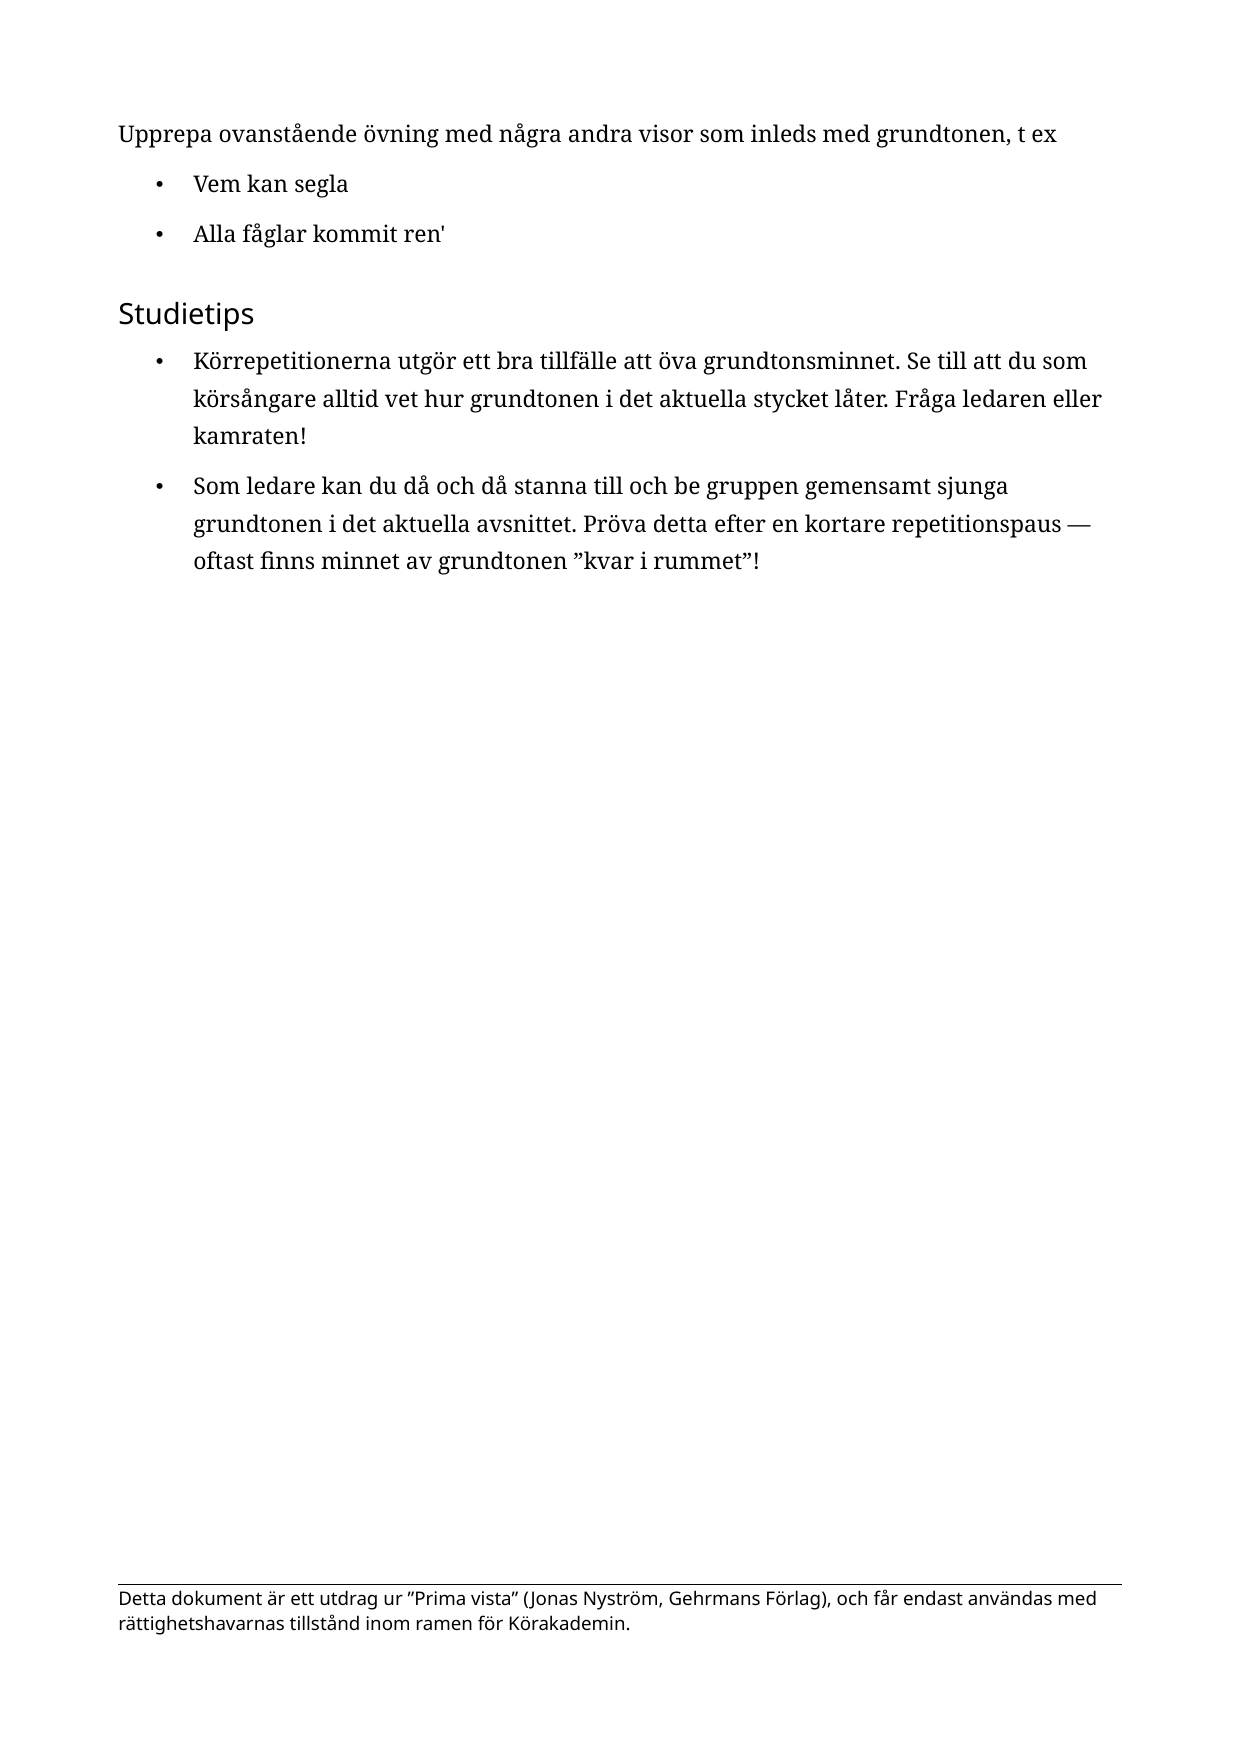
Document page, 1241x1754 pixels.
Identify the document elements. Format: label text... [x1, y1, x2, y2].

list Vem kan segla [156, 168, 1122, 199]
list Som ledare kan du då och då stanna till och be gruppen gemensamt sjunga grundtonen i det aktuella avsnittet. Pröva detta efter en kortare repetitionspaus — oftast finns minnet av grundtonen ”kvar i rummet”! [156, 470, 1122, 577]
subtitle Studietips [118, 293, 1122, 333]
list Körrepetitionerna utgör ett bra tillfälle att öva grundtonsminnet. Se till att du som körsångare alltid vet hur grundtonen i det aktuella stycket låter. Fråga ledaren eller kamraten! [156, 345, 1122, 452]
list Alla fåglar kommit ren' [156, 218, 1122, 249]
text Upprepa ovanstående övning med några andra visor som inleds med grundtonen, t ex [118, 118, 1122, 149]
